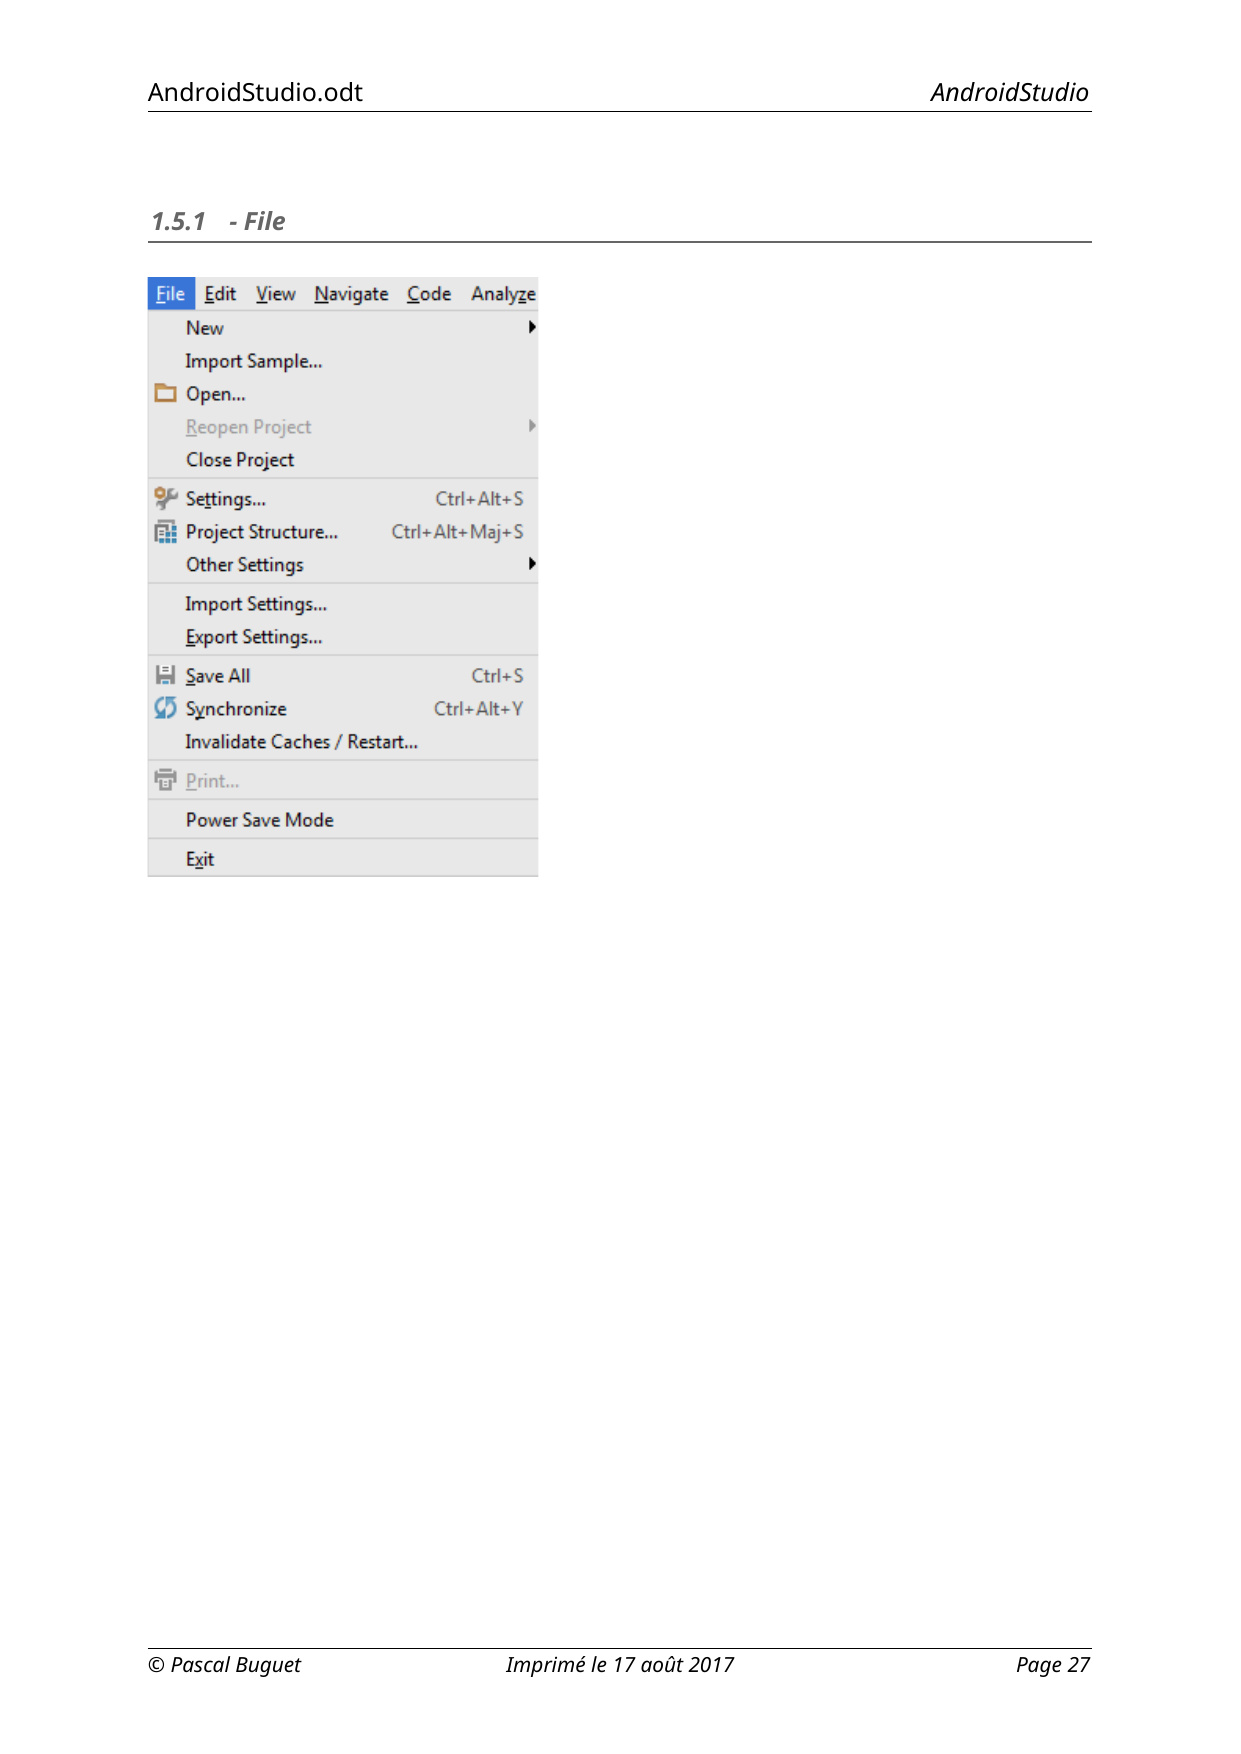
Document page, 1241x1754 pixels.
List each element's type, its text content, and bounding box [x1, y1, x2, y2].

subtitle - File [148, 201, 1092, 241]
picture [147, 277, 539, 877]
